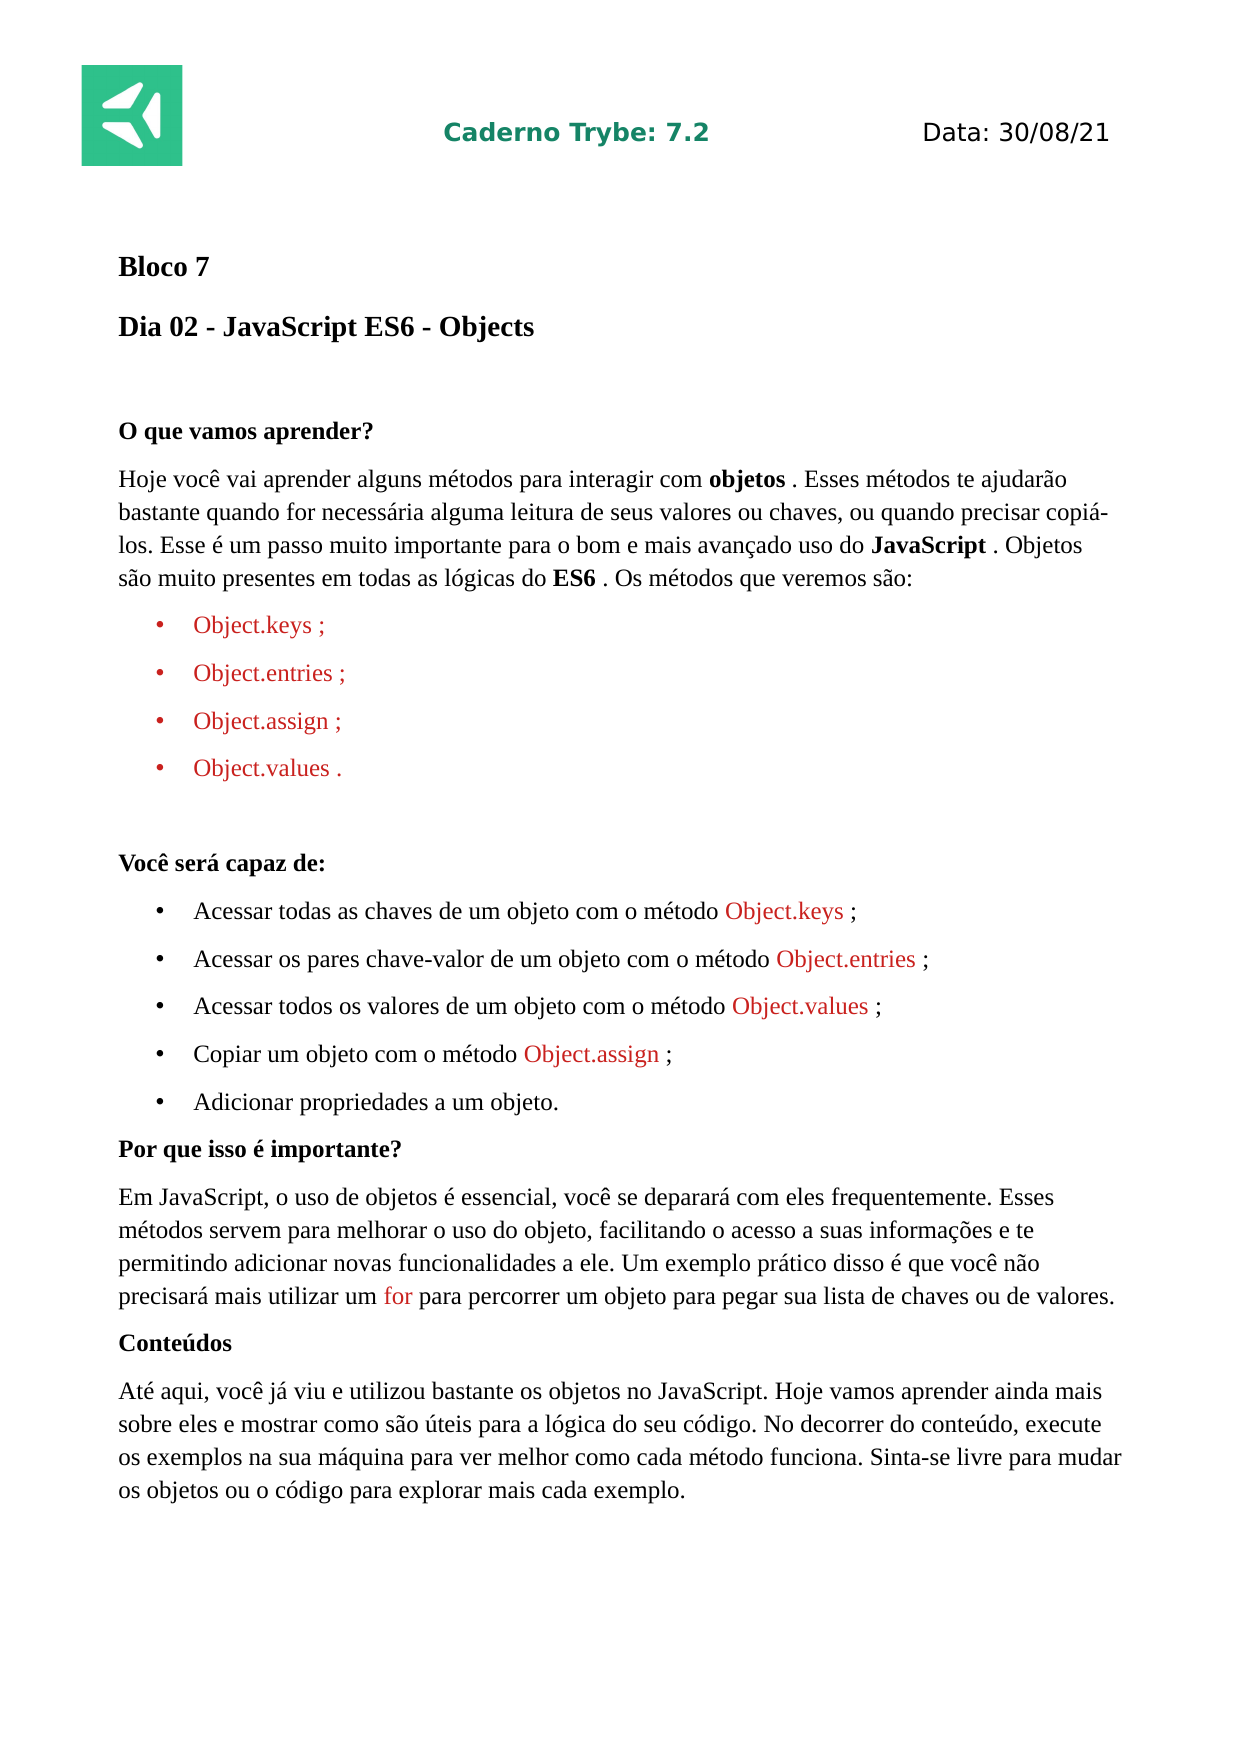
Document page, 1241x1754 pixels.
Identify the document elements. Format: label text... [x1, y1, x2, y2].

text Em JavaScript, o uso de objetos é essencial, você se deparará com eles frequentemente. Esses métodos servem para melhorar o uso do objeto, facilitando o acesso a suas informações e te permitindo adicionar novas funcionalidades a ele. Um exemplo prático disso é que você não precisará mais utilizar um for para percorrer um objeto para pegar sua lista de chaves ou de valores. [118, 1182, 1122, 1309]
text Até aqui, você já viu e utilizou bastante os objetos no JavaScript. Hoje vamos aprender ainda mais sobre eles e mostrar como são úteis para a lógica do seu código. No decorrer do conteúdo, execute os exemplos na sua máquina para ver melhor como cada método funciona. Sinta-se livre para mudar os objetos ou o código para explorar mais cada exemplo. [118, 1376, 1122, 1504]
list Acessar os pares chave-valor de um objeto com o método Object.entries ; [156, 944, 1122, 972]
list Adicionar propriedades a um objeto. [156, 1087, 1122, 1115]
text O que vamos aprender? [118, 416, 1122, 445]
list Acessar todas as chaves de um objeto com o método Object.keys ; [156, 896, 1122, 925]
subtitle Dia 02 - JavaScript ES6 - Objects [118, 309, 1122, 343]
text Você será capaz de: [118, 848, 1122, 877]
list Object.assign ; [156, 706, 1122, 734]
list Object.values . [156, 753, 1122, 782]
text Hoje você vai aprender alguns métodos para interagir com objetos . Esses métodos te ajudarão bastante quando for necessária alguma leitura de seus valores ou chaves, ou quando precisar copiá-los. Esse é um passo muito importante para o bom e mais avançado uso do JavaScript . Objetos são muito presentes em todas as lógicas do ES6 . Os métodos que veremos são: [118, 464, 1122, 592]
list Copiar um objeto com o método Object.assign ; [156, 1039, 1122, 1068]
text Por que isso é importante? [118, 1134, 1122, 1163]
text Conteúdos [118, 1328, 1122, 1357]
picture [81, 65, 183, 166]
list Object.keys ; [156, 611, 1122, 639]
list Acessar todos os valores de um objeto com o método Object.values ; [156, 991, 1122, 1020]
subtitle Bloco 7 [118, 249, 1122, 282]
list Object.entries ; [156, 658, 1122, 687]
